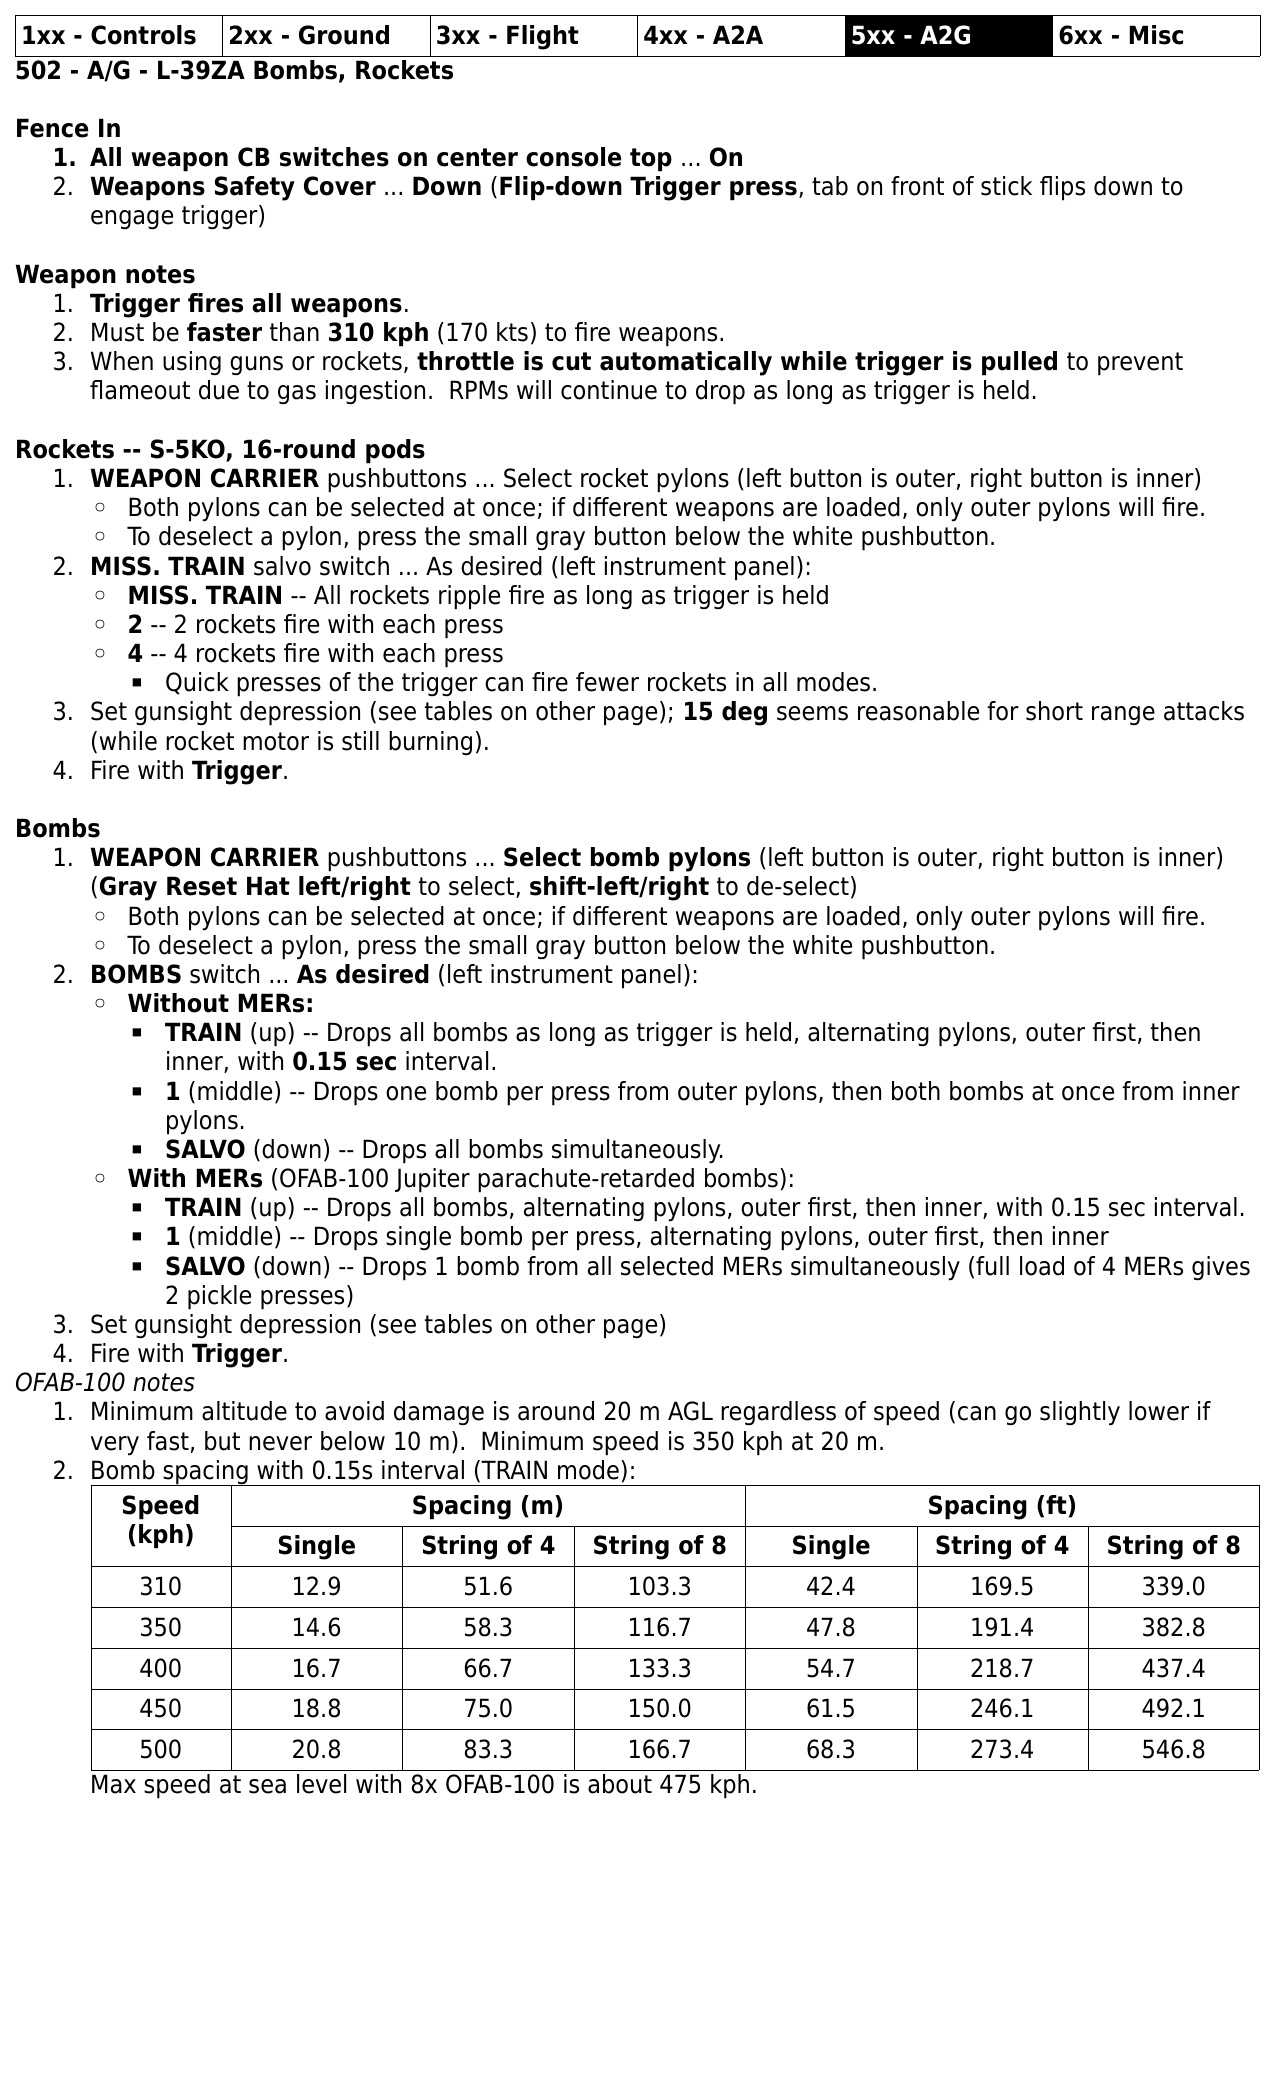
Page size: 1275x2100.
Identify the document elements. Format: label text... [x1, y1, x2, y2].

table_cell 169.5 [918, 1567, 1088, 1607]
table_cell 12.9 [232, 1567, 402, 1607]
table_cell 103.3 [575, 1567, 745, 1607]
table_cell 150.0 [575, 1690, 745, 1729]
list Both pylons can be selected at once; if different weapons are loaded, only outer pylons will fire. [90, 902, 1260, 931]
table_header Speed (kph) [92, 1486, 231, 1566]
text OFAB-100 notes [15, 1368, 1260, 1397]
list TRAIN (up) -- Drops all bombs as long as trigger is held, alternating pylons, outer first, then inner, with 0.15 sec interval. [127, 1018, 1260, 1077]
list MISS. TRAIN -- All rockets ripple fire as long as trigger is held [90, 581, 1260, 610]
table_cell 14.6 [232, 1608, 402, 1648]
table_header 2xx - Ground [223, 16, 430, 56]
table_header Spacing (ft) [746, 1486, 1259, 1526]
list Minimum altitude to avoid damage is around 20 m AGL regardless of speed (can go slightly lower if very fast, but never below 10 m). Minimum speed is 350 kph at 20 m. [52, 1397, 1260, 1456]
list Quick presses of the trigger can fire fewer rockets in all modes. [127, 668, 1260, 697]
table_cell String of 4 [918, 1527, 1088, 1566]
list Bomb spacing with 0.15s interval (TRAIN mode): [52, 1456, 1260, 1485]
list WEAPON CARRIER pushbuttons ... Select bomb pylons (left button is outer, right button is inner) (Gray Reset Hat left/right to select, shift-left/right to de-select) [52, 843, 1260, 902]
table_cell String of 8 [1089, 1527, 1259, 1566]
list WEAPON CARRIER pushbuttons ... Select rocket pylons (left button is outer, right button is inner) [52, 464, 1260, 493]
list To deselect a pylon, press the small gray button below the white pushbutton. [90, 522, 1260, 552]
table_cell 246.1 [918, 1690, 1088, 1729]
list Trigger fires all weapons. [52, 289, 1260, 318]
list Without MERs: [90, 989, 1260, 1018]
list With MERs (OFAB-100 Jupiter parachute-retarded bombs): [90, 1164, 1260, 1193]
list SALVO (down) -- Drops 1 bomb from all selected MERs simultaneously (full load of 4 MERs gives 2 pickle presses) [127, 1252, 1260, 1310]
list Fire with Trigger. [52, 756, 1260, 785]
list To deselect a pylon, press the small gray button below the white pushbutton. [90, 931, 1260, 960]
table_cell 492.1 [1089, 1690, 1259, 1729]
table_cell String of 4 [403, 1527, 574, 1566]
list TRAIN (up) -- Drops all bombs, alternating pylons, outer first, then inner, with 0.15 sec interval. [127, 1193, 1260, 1222]
list Weapons Safety Cover ... Down (Flip-down Trigger press, tab on front of stick flips down to engage trigger) [52, 172, 1260, 231]
text Rockets -- S-5KO, 16-round pods [15, 435, 1260, 464]
list All weapon CB switches on center console top ... On [52, 143, 1260, 172]
list 1 (middle) -- Drops single bomb per press, alternating pylons, outer first, then inner [127, 1222, 1260, 1252]
table_cell 382.8 [1089, 1608, 1259, 1648]
list 1 (middle) -- Drops one bomb per press from outer pylons, then both bombs at once from inner pylons. [127, 1077, 1260, 1135]
table_cell 546.8 [1089, 1730, 1259, 1770]
list When using guns or rockets, throttle is cut automatically while trigger is pulled to prevent flameout due to gas ingestion. RPMs will continue to drop as long as trigger is held. [52, 347, 1260, 406]
table_cell 83.3 [403, 1730, 574, 1770]
table_cell 16.7 [232, 1649, 402, 1689]
list BOMBS switch ... As desired (left instrument panel): [52, 960, 1260, 989]
table_cell Single [746, 1527, 917, 1566]
table_header Spacing (m) [232, 1486, 745, 1526]
table_header 1xx - Controls [16, 16, 222, 56]
table_cell 42.4 [746, 1567, 917, 1607]
table_cell 51.6 [403, 1567, 574, 1607]
table_cell 310 [92, 1567, 231, 1607]
table_cell 66.7 [403, 1649, 574, 1689]
table_cell 116.7 [575, 1608, 745, 1648]
table_cell 500 [92, 1730, 231, 1770]
table_cell 166.7 [575, 1730, 745, 1770]
table_cell 350 [92, 1608, 231, 1648]
list Both pylons can be selected at once; if different weapons are loaded, only outer pylons will fire. [90, 493, 1260, 522]
table_cell 20.8 [232, 1730, 402, 1770]
table_cell 273.4 [918, 1730, 1088, 1770]
table_cell String of 8 [575, 1527, 745, 1566]
table_header 6xx - Misc [1053, 16, 1260, 56]
table_cell 18.8 [232, 1690, 402, 1729]
table_cell 61.5 [746, 1690, 917, 1729]
table_cell 218.7 [918, 1649, 1088, 1689]
list MISS. TRAIN salvo switch ... As desired (left instrument panel): [52, 552, 1260, 581]
table_cell 437.4 [1089, 1649, 1259, 1689]
table_cell 68.3 [746, 1730, 917, 1770]
text 502 - A/G - L-39ZA Bombs, Rockets [15, 57, 1260, 85]
list Set gunsight depression (see tables on other page) [52, 1310, 1260, 1339]
table_cell 54.7 [746, 1649, 917, 1689]
list Fire with Trigger. [52, 1339, 1260, 1368]
table_header 4xx - A2A [638, 16, 845, 56]
list 2 -- 2 rockets fire with each press [90, 610, 1260, 639]
table_cell 450 [92, 1690, 231, 1729]
list Set gunsight depression (see tables on other page); 15 deg seems reasonable for short range attacks (while rocket motor is still burning). [52, 697, 1260, 756]
text Fence In [15, 114, 1260, 143]
table_cell 133.3 [575, 1649, 745, 1689]
list Must be faster than 310 kph (170 kts) to fire weapons. [52, 318, 1260, 347]
table_cell 400 [92, 1649, 231, 1689]
table_cell 58.3 [403, 1608, 574, 1648]
table_cell 75.0 [403, 1690, 574, 1729]
text Bombs [15, 814, 1260, 843]
table_cell Single [232, 1527, 402, 1566]
table_cell 47.8 [746, 1608, 917, 1648]
list Max speed at sea level with 8x OFAB-100 is about 475 kph. [52, 1770, 1260, 1799]
text Weapon notes [15, 260, 1260, 289]
table_cell 339.0 [1089, 1567, 1259, 1607]
list SALVO (down) -- Drops all bombs simultaneously. [127, 1135, 1260, 1164]
table_header 5xx - A2G [846, 16, 1052, 56]
table_header 3xx - Flight [431, 16, 637, 56]
table_cell 191.4 [918, 1608, 1088, 1648]
list 4 -- 4 rockets fire with each press [90, 639, 1260, 668]
